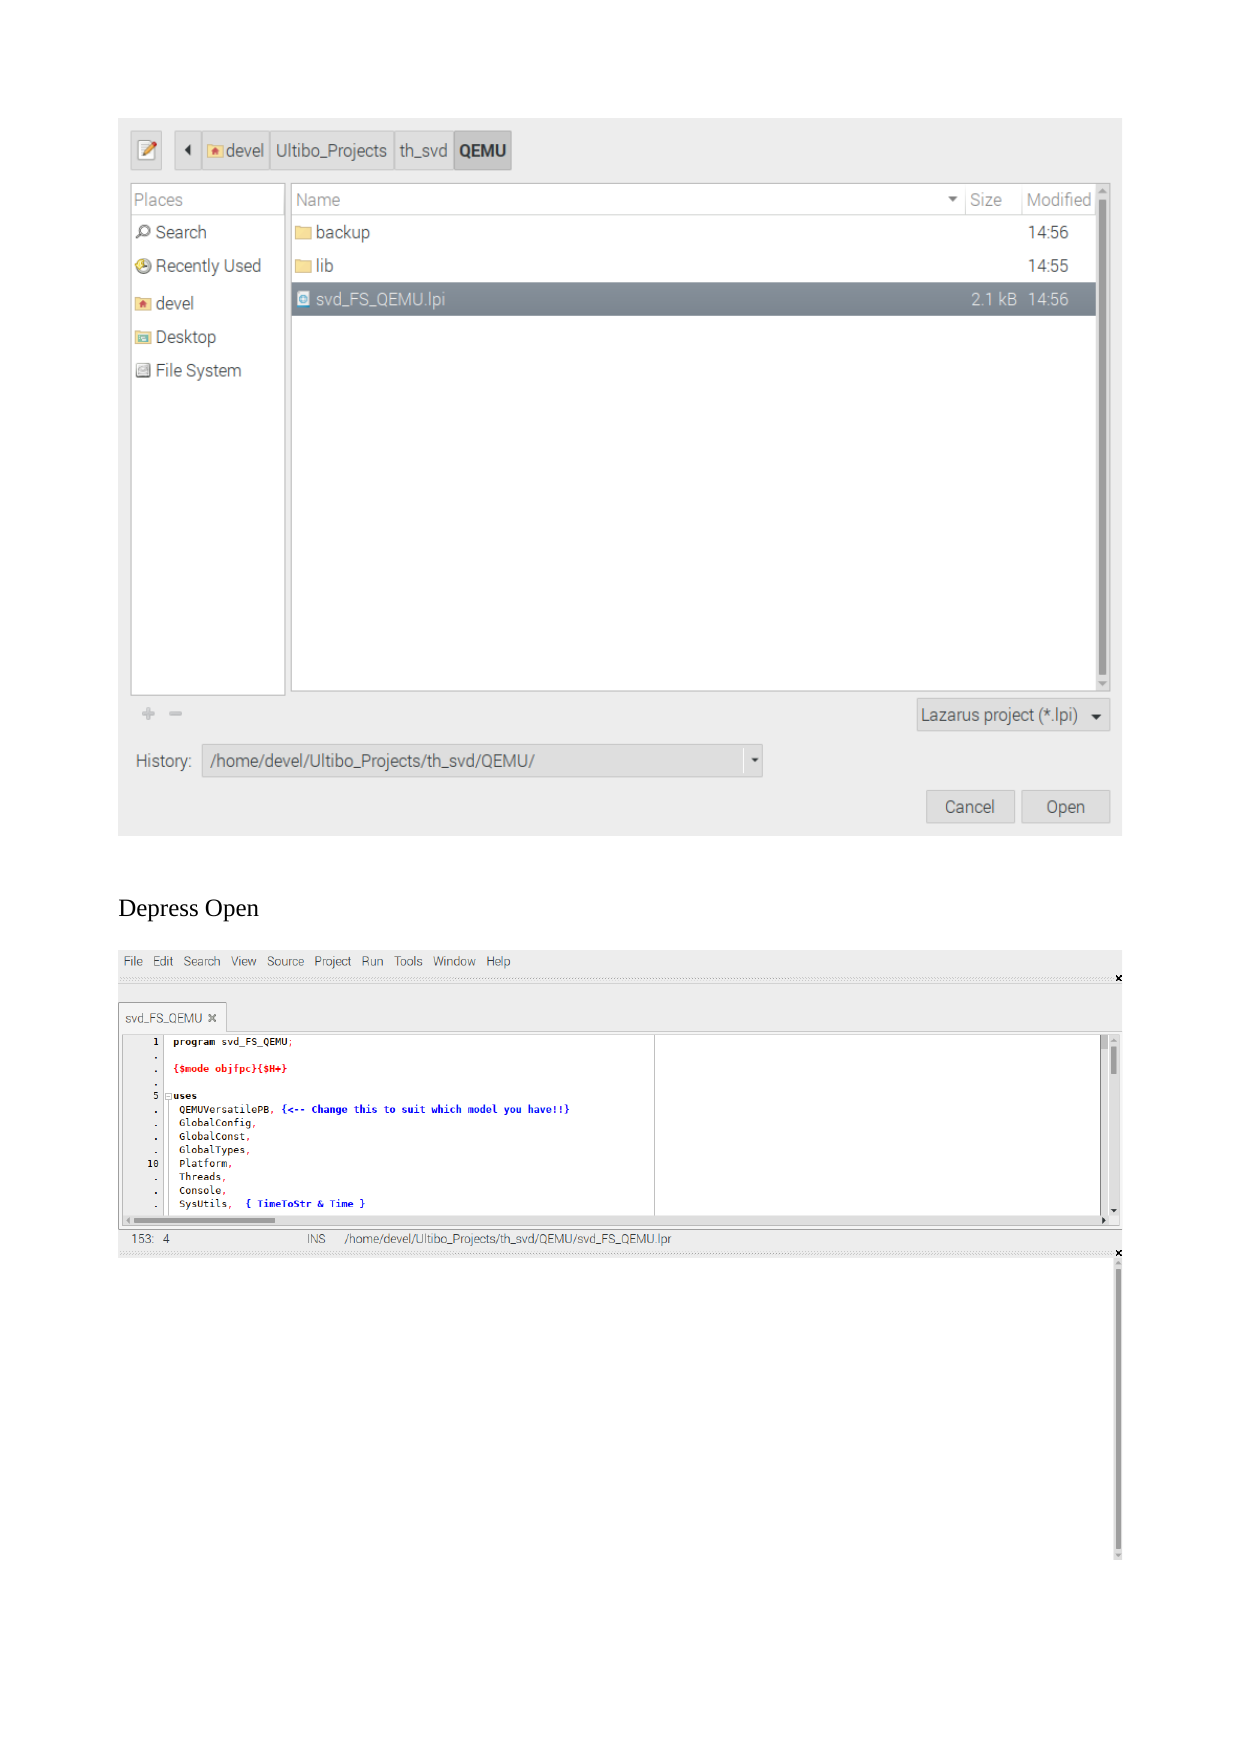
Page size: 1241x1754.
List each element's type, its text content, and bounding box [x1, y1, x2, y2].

picture [118, 950, 1123, 1560]
text Depress Open [118, 893, 1122, 922]
picture [118, 118, 1123, 836]
